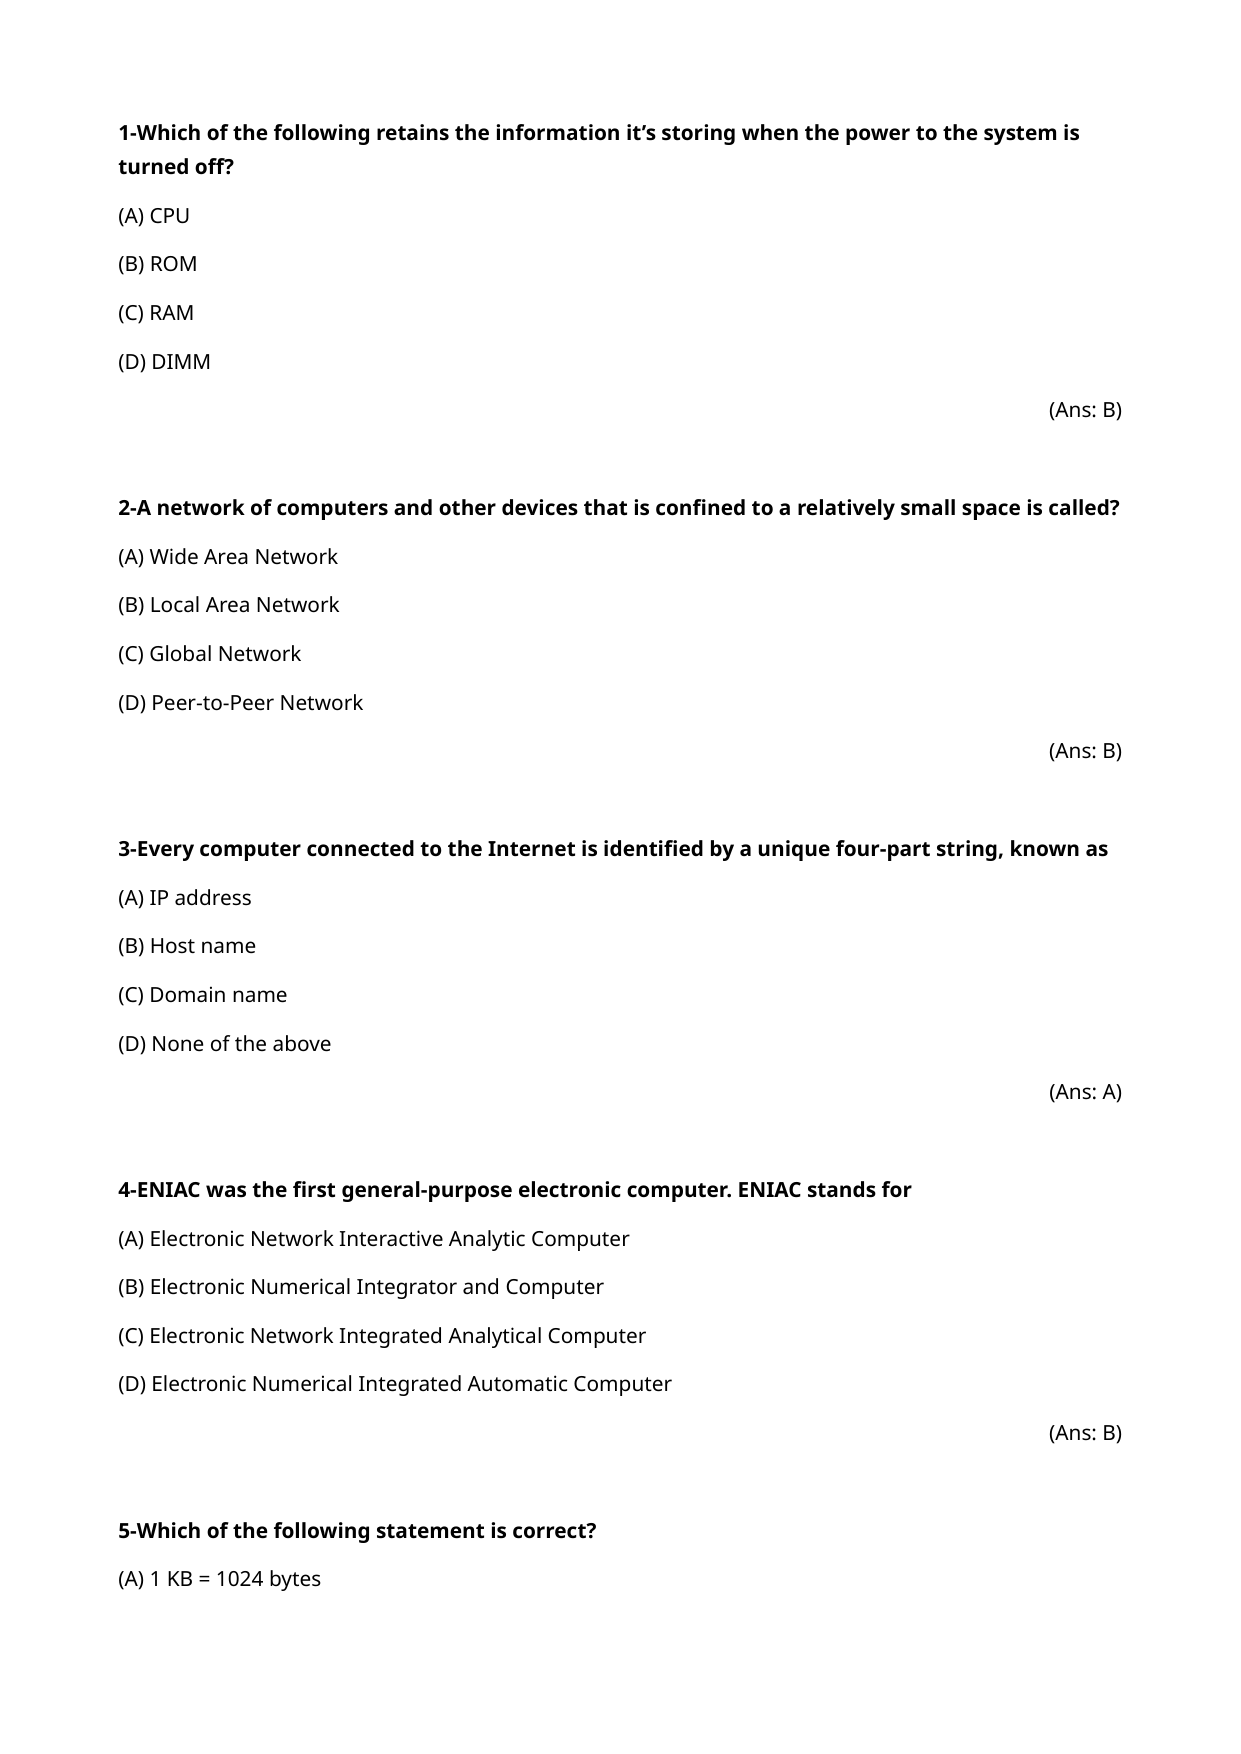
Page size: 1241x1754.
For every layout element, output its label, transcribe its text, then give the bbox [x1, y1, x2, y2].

text 5-Which of the following statement is correct? [118, 1516, 1122, 1544]
text 3-Every computer connected to the Internet is identified by a unique four-part string, known as [118, 834, 1122, 862]
text 4-ENIAC was the first general-purpose electronic computer. ENIAC stands for [118, 1175, 1122, 1203]
text (Ans: B) [118, 736, 1122, 765]
text (A) IP address [118, 883, 1122, 911]
text (B) Electronic Numerical Integrator and Computer [118, 1272, 1122, 1301]
text (A) CPU [118, 201, 1122, 229]
text (D) Electronic Numerical Integrated Automatic Computer [118, 1369, 1122, 1398]
text (D) Peer-to-Peer Network [118, 688, 1122, 716]
text (B) Local Area Network [118, 590, 1122, 619]
text (C) Global Network [118, 639, 1122, 667]
text (B) ROM [118, 249, 1122, 278]
text (D) DIMM [118, 347, 1122, 375]
text (C) RAM [118, 298, 1122, 327]
text 2-A network of computers and other devices that is confined to a relatively small space is called? [118, 493, 1122, 522]
text (C) Electronic Network Integrated Analytical Computer [118, 1321, 1122, 1349]
text (Ans: B) [118, 395, 1122, 424]
text (Ans: A) [118, 1077, 1122, 1106]
text (A) Wide Area Network [118, 542, 1122, 570]
text 1-Which of the following retains the information it’s storing when the power to the system is turned off? [118, 118, 1122, 181]
text (D) None of the above [118, 1029, 1122, 1057]
text (C) Domain name [118, 980, 1122, 1008]
text (A) Electronic Network Interactive Analytic Computer [118, 1224, 1122, 1252]
text (A) 1 KB = 1024 bytes [118, 1564, 1122, 1593]
text (Ans: B) [118, 1418, 1122, 1447]
text (B) Host name [118, 931, 1122, 960]
